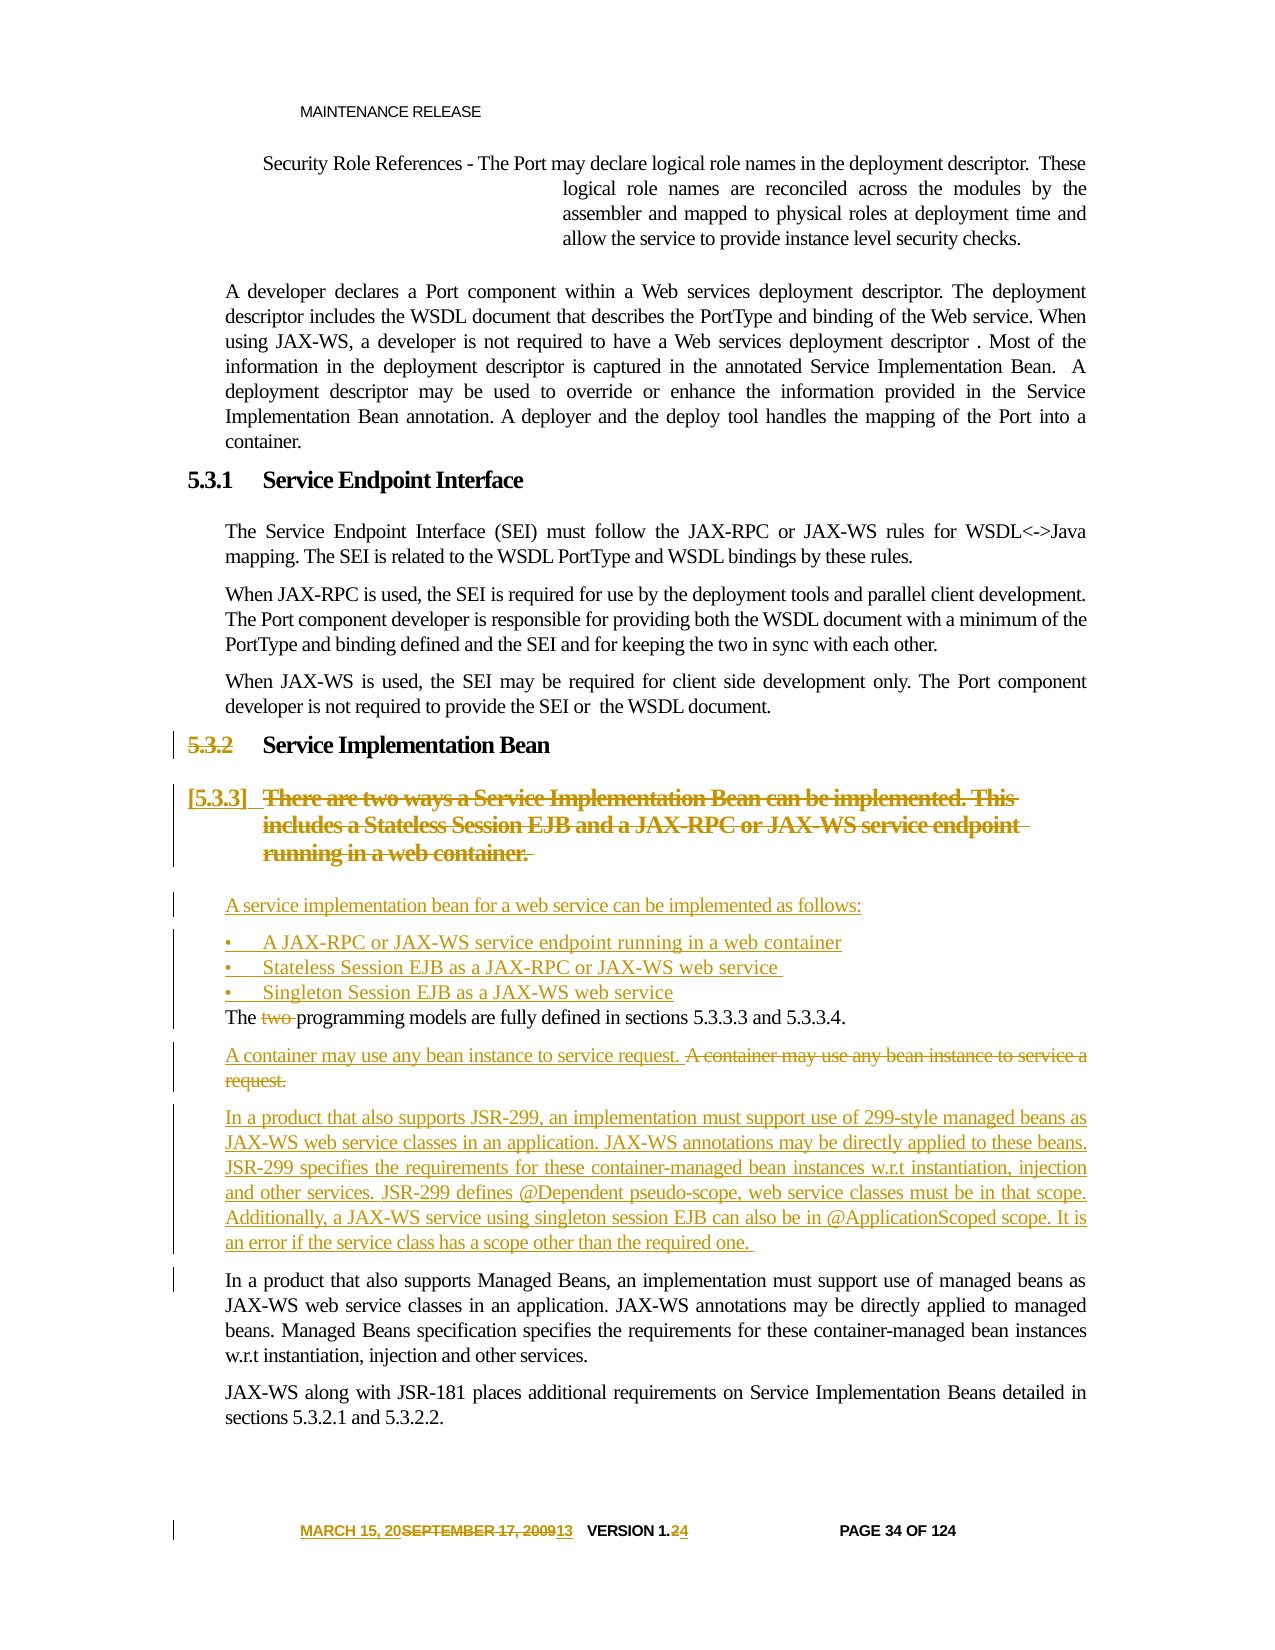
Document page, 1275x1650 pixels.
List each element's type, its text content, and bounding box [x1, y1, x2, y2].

text JSR-299 specifies the requirements for these container-managed bean instances w.r.t instantiation, injection [225, 1152, 1087, 1176]
text A service implementation bean for a web service can be implemented as follows: [225, 892, 1087, 917]
list A JAX-RPC or JAX-WS service endpoint running in a web container [225, 929, 1087, 954]
text JAX-WS web service classes in an application. JAX-WS annotations may be directly applied to these beans. [225, 1127, 1087, 1151]
text When JAX-RPC is used, the SEI is required for use by the deployment tools and parallel client development. The Port component developer is responsible for providing both the WSDL document with a minimum of the PortType and binding defined and the SEI and for keeping the two in sync with each other. [225, 581, 1087, 656]
text JAX-WS along with JSR-181 places additional requirements on Service Implementation Beans detailed in sections 5.3.2.1 and 5.3.2.2. [225, 1379, 1087, 1429]
list Singleton Session EJB as a JAX-WS web service [225, 979, 1087, 1004]
text Security Role References - The Port may declare logical role names in the deployment descriptor. These logical role names are reconciled across the modules by the assembler and mapped to physical roles at deployment time and allow the service to provide instance level security checks. [262, 150, 1087, 250]
text In a product that also supports Managed Beans, an implementation must support use of managed beans as JAX-WS web service classes in an application. JAX-WS annotations may be directly applied to managed beans. Managed Beans specification specifies the requirements for these container-managed bean instances w.r.t instantiation, injection and other services. [225, 1267, 1087, 1367]
text The Service Endpoint Interface (SEI) must follow the JAX-RPC or JAX-WS rules for WSDL<->Java mapping. The SEI is related to the WSDL PortType and WSDL bindings by these rules. [225, 518, 1087, 568]
text The programming models are fully defined in sections 5.3.3.3 and 5.3.3.4. [225, 1004, 1087, 1029]
text Additionally, a JAX-WS service using singleton session EJB can also be in @ApplicationScoped scope. It is [225, 1202, 1087, 1226]
subtitle Service Endpoint Interface [187, 466, 1087, 493]
text In a product that also supports JSR-299, an implementation must support use of 299-style managed beans as [225, 1104, 1087, 1126]
text A container may use any bean instance to service request. [225, 1042, 1087, 1092]
text When JAX-WS is used, the SEI may be required for client side development only. The Port component developer is not required to provide the SEI or the WSDL document. [225, 668, 1087, 718]
text A developer declares a Port component within a Web services deployment descriptor. The deployment descriptor includes the WSDL document that describes the PortType and binding of the Web service. When using JAX-WS, a developer is not required to have a Web services deployment descriptor . Most of the information in the deployment descriptor is captured in the annotated Service Implementation Bean. A deployment descriptor may be used to override or enhance the information provided in the Service Implementation Bean annotation. A deployer and the deploy tool handles the mapping of the Port into a container. [225, 278, 1087, 453]
text an error if the service class has a scope other than the required one. [225, 1227, 1087, 1254]
text and other services. JSR-299 defines @Dependent pseudo-scope, web service classes must be in that scope. [225, 1177, 1087, 1201]
subtitle Service Implementation Bean [187, 731, 1087, 759]
list Stateless Session EJB as a JAX-RPC or JAX-WS web service [225, 954, 1087, 979]
